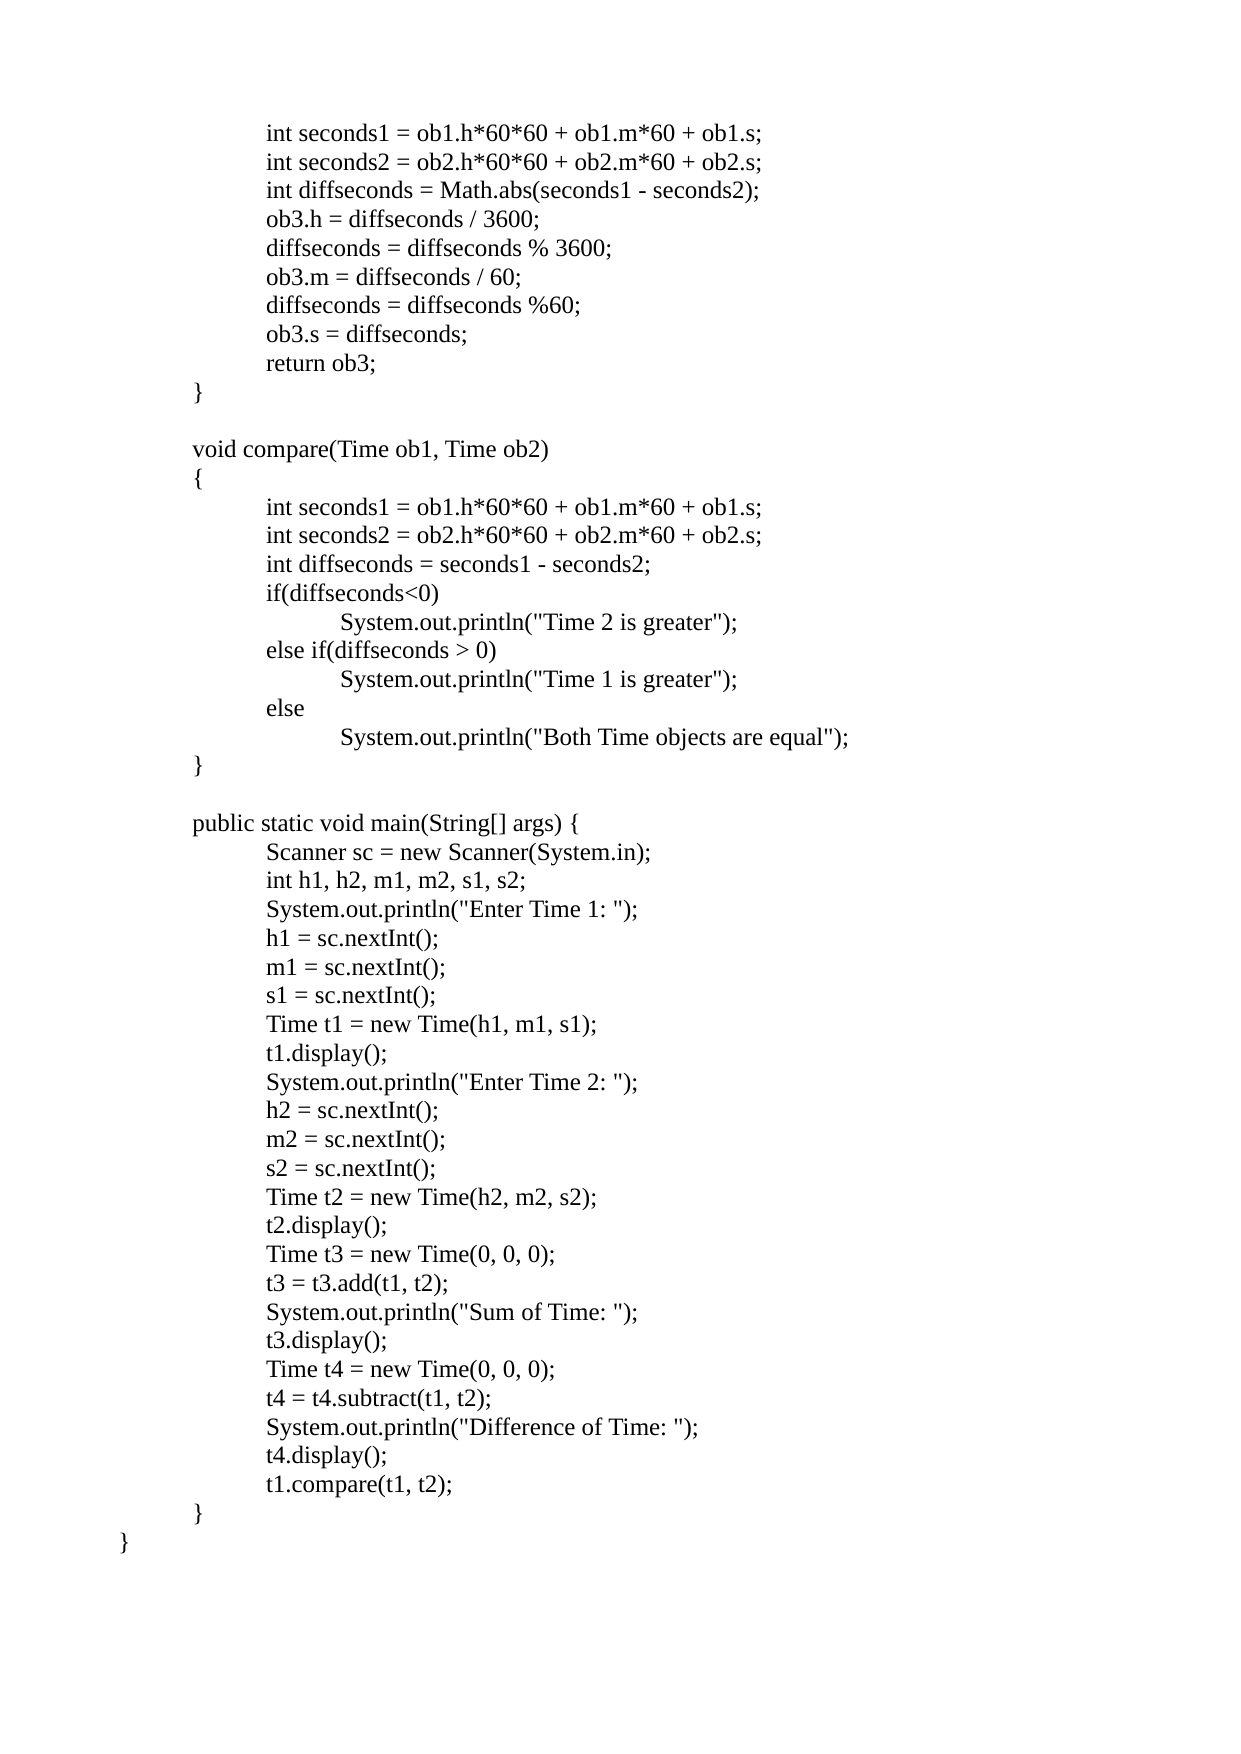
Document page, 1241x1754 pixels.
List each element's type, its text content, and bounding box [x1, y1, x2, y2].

text System.out.println("Time 1 is greater"); [118, 664, 1122, 693]
text int seconds1 = ob1.h*60*60 + ob1.m*60 + ob1.s; [118, 492, 1122, 521]
text h2 = sc.nextInt(); [118, 1096, 1122, 1124]
text t1.compare(t1, t2); [118, 1469, 1122, 1498]
text System.out.println("Enter Time 2: "); [118, 1067, 1122, 1096]
text System.out.println("Sum of Time: "); [118, 1297, 1122, 1326]
text System.out.println("Time 2 is greater"); [118, 607, 1122, 636]
text { [118, 463, 1122, 492]
text h1 = sc.nextInt(); [118, 923, 1122, 952]
text } [118, 751, 1122, 779]
text Time t3 = new Time(0, 0, 0); [118, 1239, 1122, 1268]
text t4.display(); [118, 1441, 1122, 1469]
text System.out.println("Both Time objects are equal"); [118, 722, 1122, 751]
text else [118, 693, 1122, 722]
text System.out.println("Enter Time 1: "); [118, 894, 1122, 923]
text Scanner sc = new Scanner(System.in); [118, 837, 1122, 866]
text t1.display(); [118, 1038, 1122, 1067]
text } [118, 1498, 1122, 1527]
text } [118, 377, 1122, 406]
text t2.display(); [118, 1211, 1122, 1239]
text ob3.s = diffseconds; [118, 319, 1122, 348]
text System.out.println("Difference of Time: "); [118, 1412, 1122, 1441]
text } [118, 1527, 1122, 1556]
text int diffseconds = Math.abs(seconds1 - seconds2); [118, 176, 1122, 204]
text return ob3; [118, 348, 1122, 377]
text if(diffseconds<0) [118, 578, 1122, 607]
text Time t2 = new Time(h2, m2, s2); [118, 1182, 1122, 1211]
text public static void main(String[] args) { [118, 808, 1122, 837]
text t3 = t3.add(t1, t2); [118, 1268, 1122, 1297]
text diffseconds = diffseconds %60; [118, 291, 1122, 319]
text m1 = sc.nextInt(); [118, 952, 1122, 981]
text t3.display(); [118, 1326, 1122, 1354]
text ob3.m = diffseconds / 60; [118, 262, 1122, 291]
text int seconds1 = ob1.h*60*60 + ob1.m*60 + ob1.s; [118, 118, 1122, 147]
text t4 = t4.subtract(t1, t2); [118, 1383, 1122, 1412]
text int seconds2 = ob2.h*60*60 + ob2.m*60 + ob2.s; [118, 147, 1122, 176]
text else if(diffseconds > 0) [118, 636, 1122, 664]
text m2 = sc.nextInt(); [118, 1124, 1122, 1153]
text s1 = sc.nextInt(); [118, 981, 1122, 1009]
text void compare(Time ob1, Time ob2) [118, 434, 1122, 463]
text ob3.h = diffseconds / 3600; [118, 204, 1122, 233]
text Time t4 = new Time(0, 0, 0); [118, 1354, 1122, 1383]
text int diffseconds = seconds1 - seconds2; [118, 549, 1122, 578]
text int seconds2 = ob2.h*60*60 + ob2.m*60 + ob2.s; [118, 521, 1122, 549]
text Time t1 = new Time(h1, m1, s1); [118, 1009, 1122, 1038]
text diffseconds = diffseconds % 3600; [118, 233, 1122, 262]
text int h1, h2, m1, m2, s1, s2; [118, 866, 1122, 894]
text s2 = sc.nextInt(); [118, 1153, 1122, 1182]
